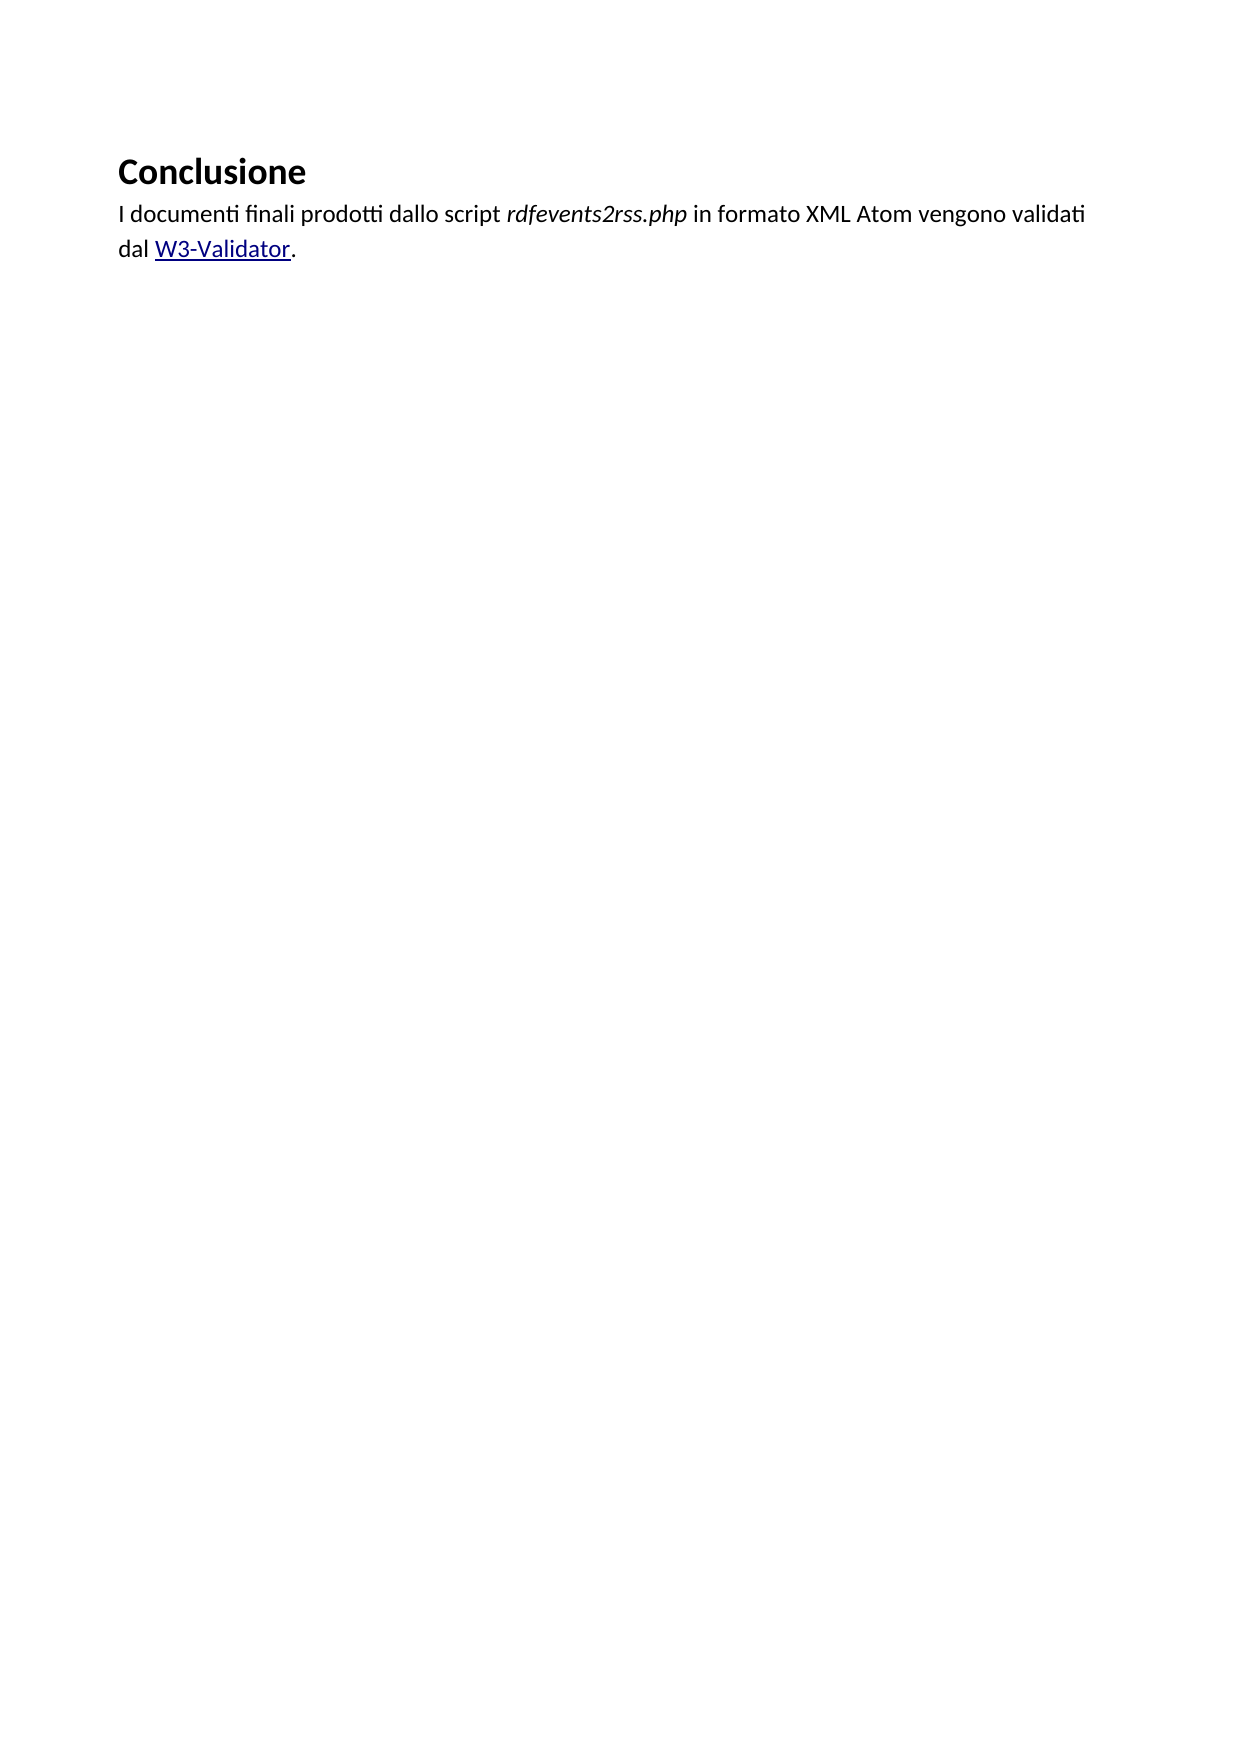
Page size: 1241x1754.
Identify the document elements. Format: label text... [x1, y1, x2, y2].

text Conclusione I documenti finali prodotti dallo script rdfevents2rss.php in formato XML Atom vengono validati dal W3-Validator. [118, 148, 1122, 263]
